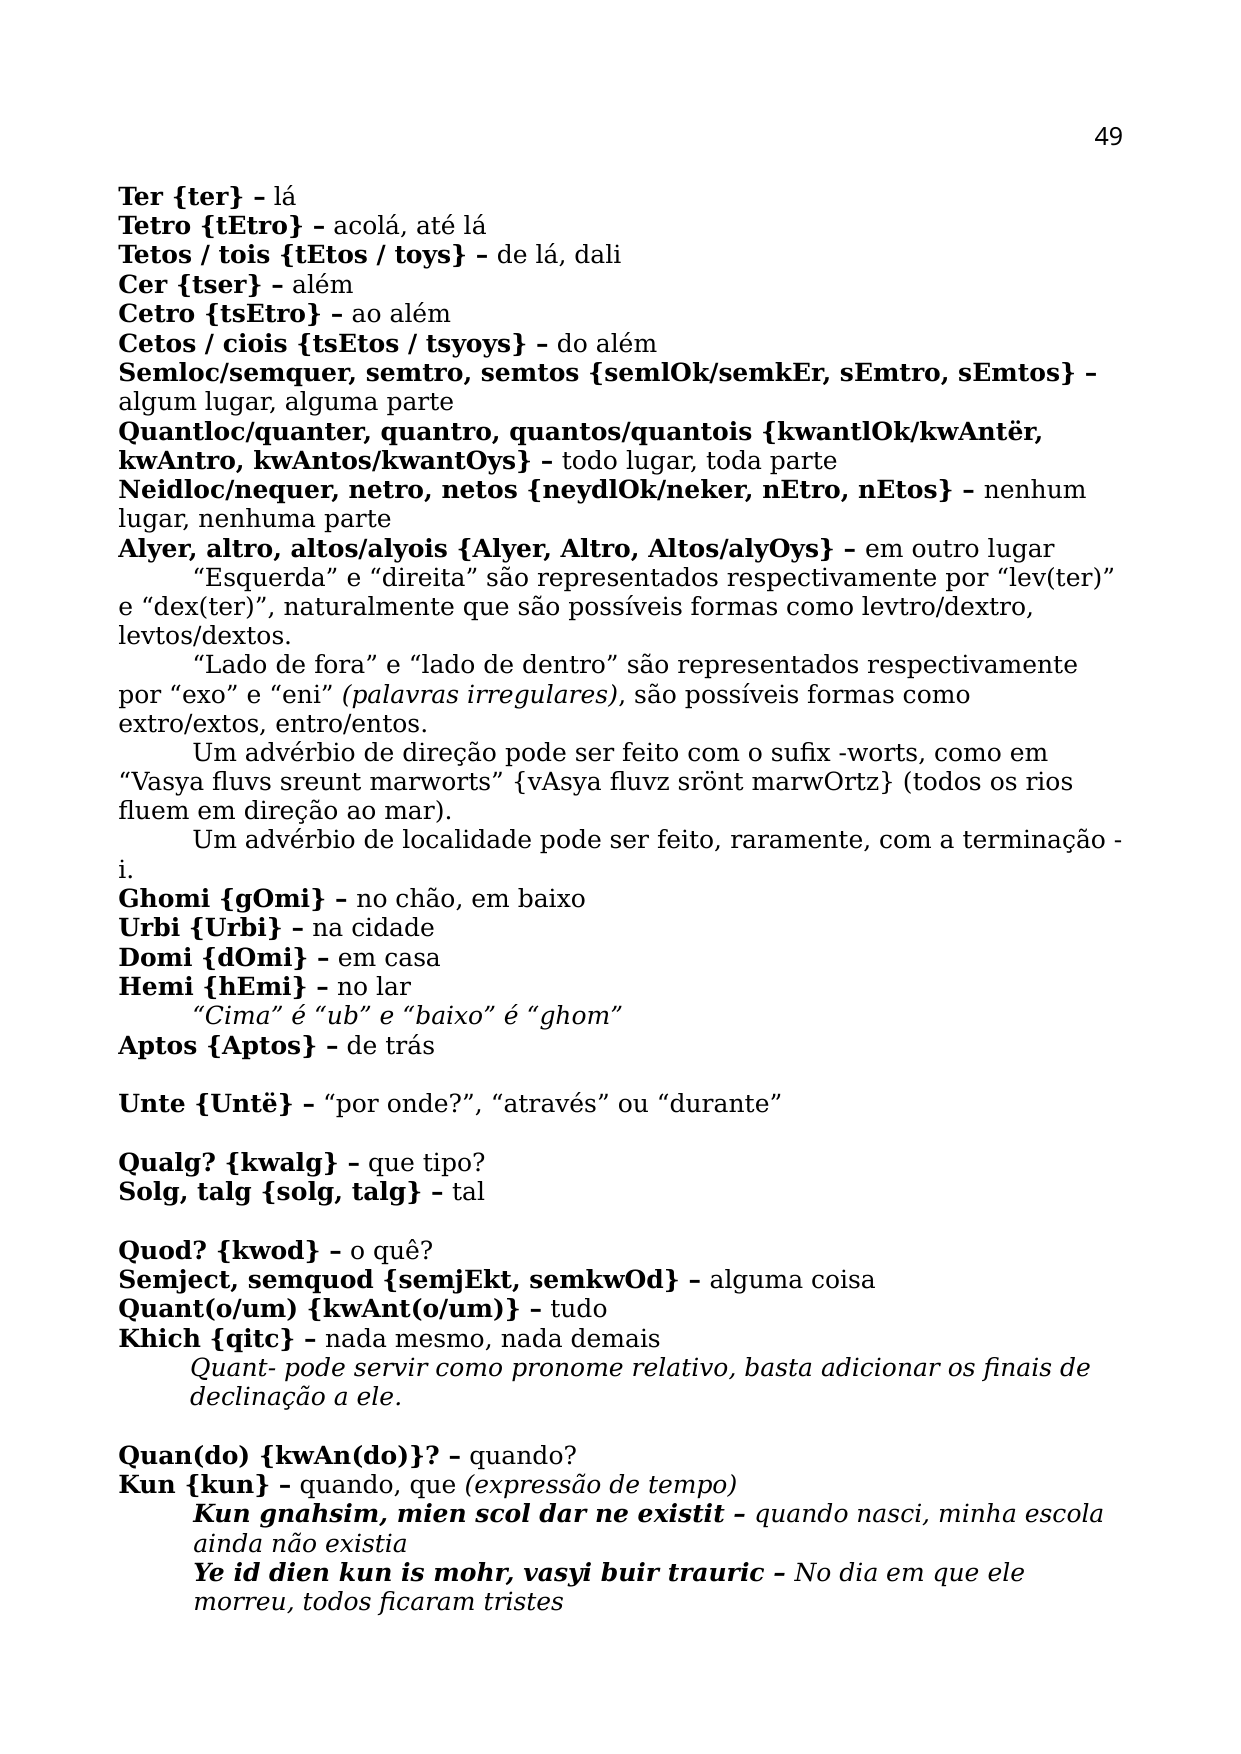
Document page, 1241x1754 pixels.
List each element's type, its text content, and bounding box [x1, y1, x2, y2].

text Semject, semquod {semjEkt, semkwOd} – alguma coisa [118, 1265, 1123, 1294]
text Semloc/semquer, semtro, semtos {semlOk/semkEr, sEmtro, sEmtos} – algum lugar, alguma parte [118, 358, 1123, 416]
text Qualg? {kwalg} – que tipo? [118, 1148, 1123, 1177]
text Tetro {tEtro} – acolá, até lá [118, 211, 1123, 240]
text Quod? {kwod} – o quê? [118, 1236, 1123, 1265]
text Cer {tser} – além [118, 270, 1123, 299]
text Alyer, altro, altos/alyois {Alyer, Altro, Altos/alyOys} – em outro lugar [118, 534, 1123, 563]
text “Lado de fora” e “lado de dentro” são representados respectivamente por “exo” e “eni” (palavras irregulares), são possíveis formas como extro/extos, entro/entos. [118, 651, 1123, 738]
text Quant(o/um) {kwAnt(o/um)} – tudo [118, 1294, 1123, 1324]
text Quantloc/quanter, quantro, quantos/quantois {kwantlOk/kwAntër, kwAntro, kwAntos/kwantOys} – todo lugar, toda parte [118, 416, 1123, 475]
text Ter {ter} – lá [118, 182, 1123, 211]
text Um advérbio de localidade pode ser feito, raramente, com a terminação -i. [118, 826, 1123, 884]
text Tetos / tois {tEtos / toys} – de lá, dali [118, 240, 1123, 270]
text “Cima” é “ub” e “baixo” é “ghom” [118, 1001, 1123, 1031]
text Domi {dOmi} – em casa [118, 943, 1123, 972]
text Um advérbio de direção pode ser feito com o sufix -worts, como em “Vasya fluvs sreunt marworts” {vAsya fluvz srönt marwOrtz} (todos os rios fluem em direção ao mar). [118, 738, 1123, 826]
text Kun gnahsim, mien scol dar ne existit – quando nasci, minha escola ainda não existia [193, 1499, 1123, 1558]
text Ghomi {gOmi} – no chão, em baixo [118, 884, 1123, 913]
text Neidloc/nequer, netro, netos {neydlOk/neker, nEtro, nEtos} – nenhum lugar, nenhuma parte [118, 475, 1123, 534]
text Cetos / ciois {tsEtos / tsyoys} – do além [118, 328, 1123, 358]
text Urbi {Urbi} – na cidade [118, 913, 1123, 943]
text “Esquerda” e “direita” são representados respectivamente por “lev(ter)” e “dex(ter)”, naturalmente que são possíveis formas como levtro/dextro, levtos/dextos. [118, 563, 1123, 651]
text Cetro {tsEtro} – ao além [118, 299, 1123, 328]
text Aptos {Aptos} – de trás [118, 1031, 1123, 1060]
text Hemi {hEmi} – no lar [118, 972, 1123, 1001]
text Quant- pode servir como pronome relativo, basta adicionar os finais de declinação a ele. [190, 1353, 1123, 1411]
text Khich {qitc} – nada mesmo, nada demais [118, 1324, 1123, 1353]
text Solg, talg {solg, talg} – tal [118, 1177, 1123, 1206]
text Ye id dien kun is mohr, vasyi buir trauric – No dia em que ele morreu, todos ficaram tristes [193, 1558, 1123, 1616]
text Unte {Untë} – “por onde?”, “através” ou “durante” [118, 1089, 1123, 1118]
text Kun {kun} – quando, que (expressão de tempo) [118, 1470, 1123, 1499]
text Quan(do) {kwAn(do)}? – quando? [118, 1441, 1123, 1470]
